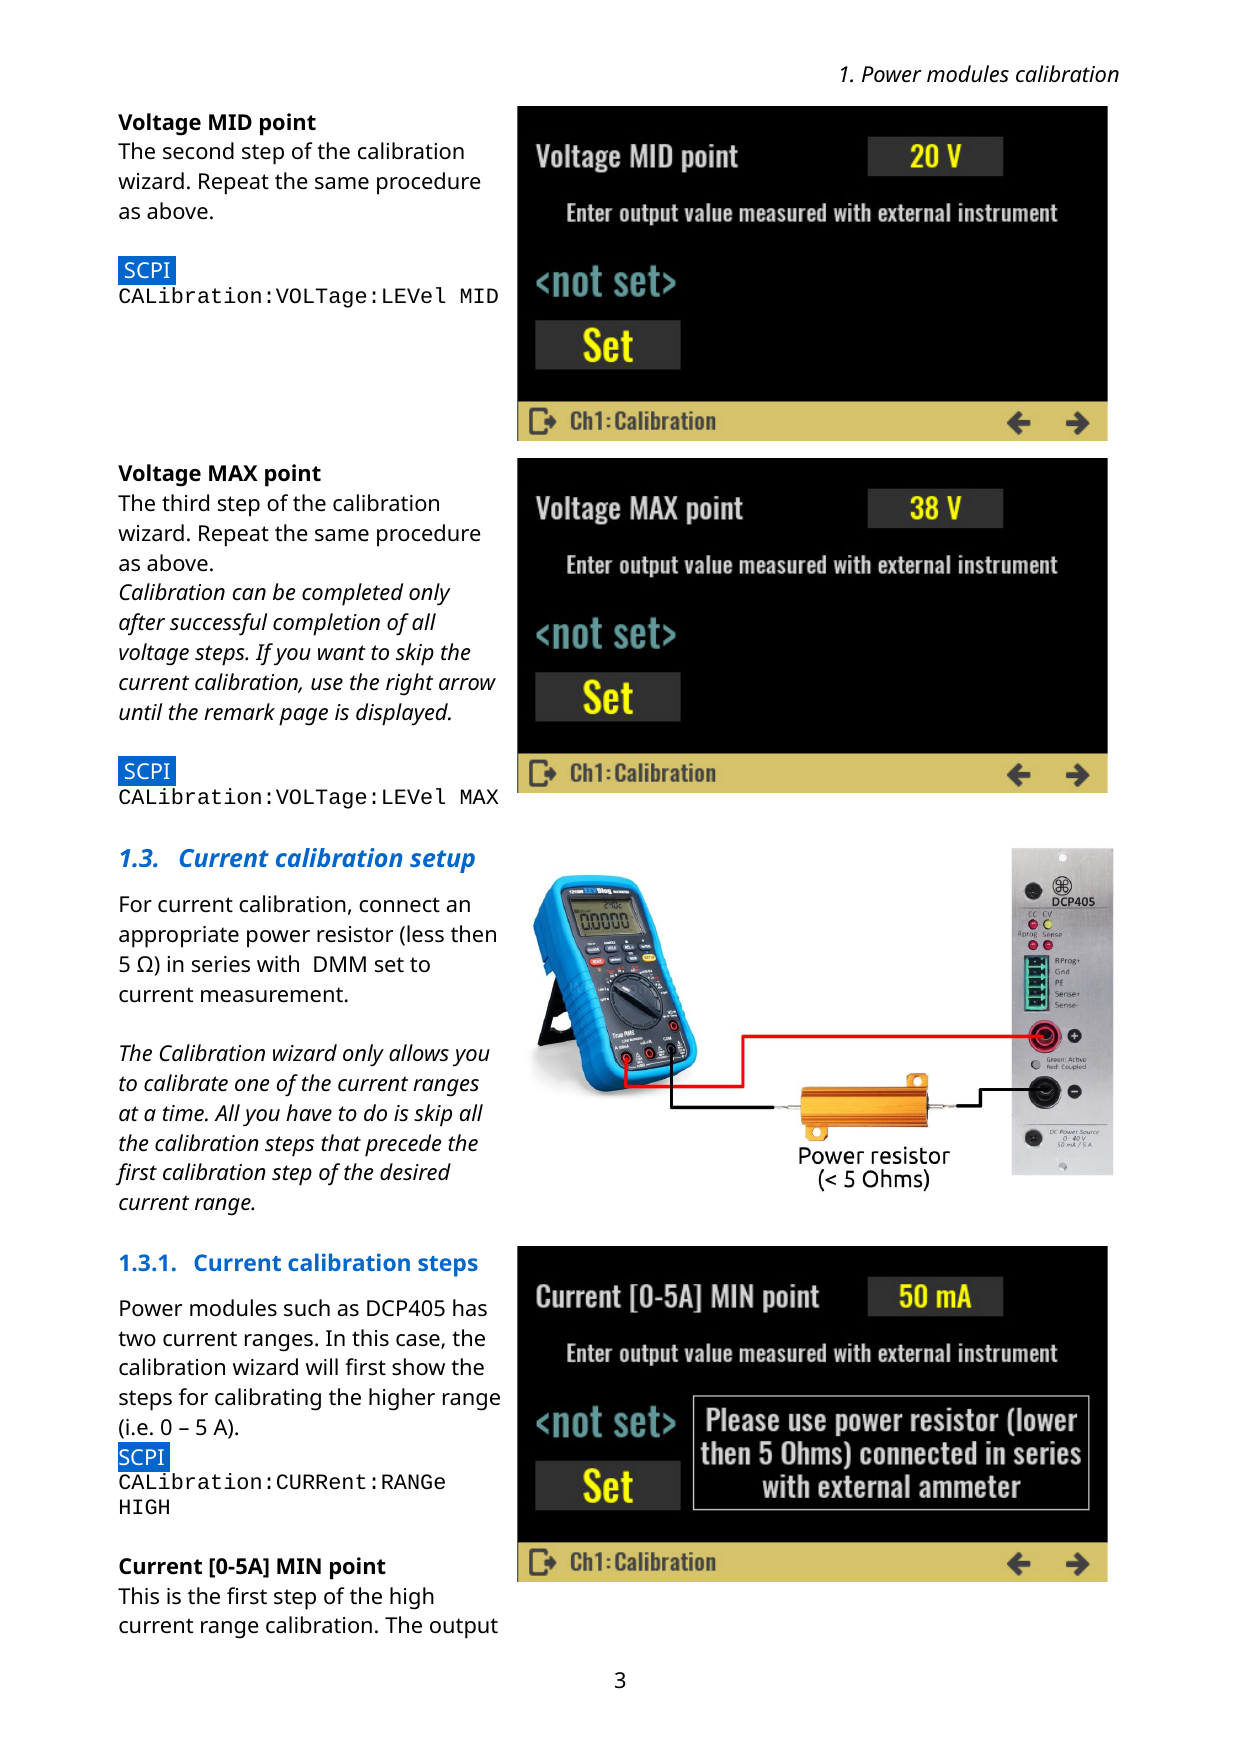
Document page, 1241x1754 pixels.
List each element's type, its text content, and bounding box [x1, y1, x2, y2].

table_header Current calibration setup For current calibration, connect an appropriate power resistor (less then 5 Ω) in series with DMM set to current measurement. The Calibration wizard only allows you to calibrate one of the current ranges at a time. All you have to do is skip all the calibration steps that precede the first calibration step of the desired current range. [118, 840, 502, 1217]
table_header [502, 1247, 1123, 1640]
picture [517, 458, 1108, 793]
table_cell [502, 107, 1123, 458]
table_header [502, 1200, 1123, 1217]
picture [517, 106, 1108, 441]
table_header Current calibration steps Power modules such as DCP405 has two current ranges. In this case, the calibration wizard will first show the steps for calibrating the higher range (i.e. 0 – 5 A). SCPI CALibration:CURRent:RANGe HIGH Current [0-5A] MIN point This is the first step of the high current range calibration. The output [118, 1247, 502, 1640]
table_cell Voltage MID point The second step of the calibration wizard. Repeat the same procedure as above. SCPI CALibration:VOLTage:LEVel MID [118, 107, 502, 458]
picture [502, 840, 1123, 1200]
picture [517, 1246, 1108, 1582]
table_cell Voltage MAX point The third step of the calibration wizard. Repeat the same procedure as above. Calibration can be completed only after successful completion of all voltage steps. If you want to skip the current calibration, use the right arrow until the remark page is displayed. SCPI CALibration:VOLTage:LEVel MAX [118, 458, 502, 811]
table_cell [502, 458, 1123, 811]
